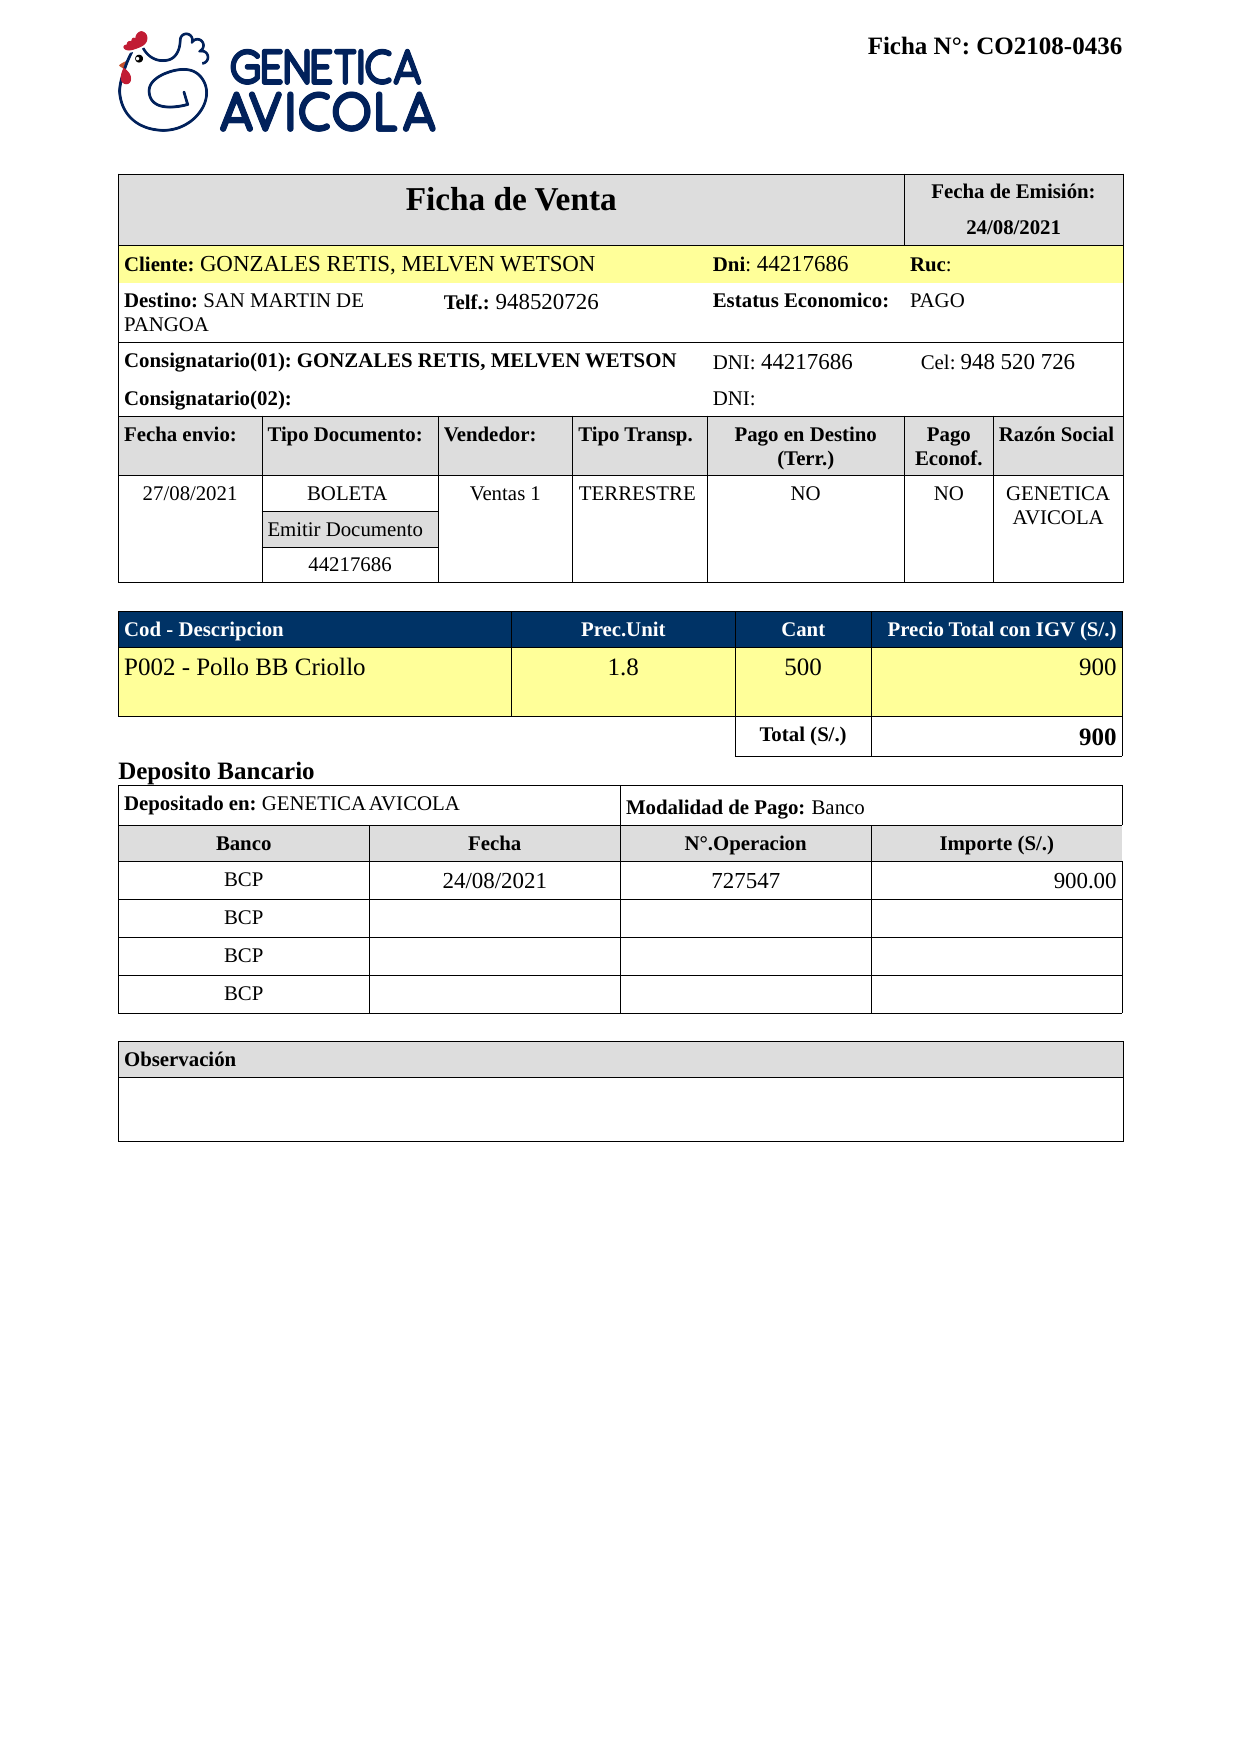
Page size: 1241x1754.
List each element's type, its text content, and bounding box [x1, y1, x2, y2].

table_cell 727547 [621, 862, 871, 899]
table_header Precio Total con IGV (S/.) [872, 612, 1122, 647]
table_cell 24/08/2021 [370, 862, 620, 899]
table_cell Tipo Transp. [573, 417, 707, 475]
table_cell Telf.: 948520726 [438, 283, 707, 342]
table_cell GENETICA AVICOLA [994, 476, 1123, 582]
table_cell Pago Econof. [905, 417, 993, 475]
table_cell Tipo Documento: [263, 417, 438, 475]
table_header Cod - Descripcion [119, 612, 511, 647]
table_cell 27/08/2021 [119, 476, 262, 582]
table_cell Cliente: GONZALES RETIS, MELVEN WETSON [119, 246, 707, 283]
table_cell Consignatario(01): GONZALES RETIS, MELVEN WETSON [119, 343, 707, 380]
table_cell [872, 900, 1122, 937]
table_cell [872, 976, 1122, 1012]
table_cell Ruc: [904, 246, 1123, 283]
table_cell [621, 938, 871, 974]
table_cell 500 [736, 648, 871, 716]
table_cell BCP [119, 938, 369, 974]
table_cell [621, 976, 871, 1012]
table_cell BCP [119, 900, 369, 937]
table_cell NO [905, 476, 993, 582]
table_cell PAGO [904, 283, 1123, 342]
table_cell TERRESTRE [573, 476, 707, 582]
table_header Cant [736, 612, 871, 647]
table_cell Fecha [370, 826, 620, 861]
table_cell [370, 900, 620, 937]
table_cell [872, 938, 1122, 974]
table_cell [370, 938, 620, 974]
table_header Observación [119, 1042, 1123, 1077]
table_cell 44217686 [263, 548, 438, 582]
table_cell Cel: 948 520 726 [915, 343, 1123, 380]
table_cell [119, 1078, 1123, 1141]
table_cell BCP [119, 976, 369, 1012]
table_cell Consignatario(02): [119, 380, 707, 416]
table_cell Emitir Documento [263, 512, 438, 547]
table_cell Dni: 44217686 [707, 246, 904, 283]
table_header Ficha de Venta [119, 175, 904, 245]
table_header Modalidad de Pago: Banco [621, 786, 1122, 825]
table_cell N°.Operacion [621, 826, 871, 861]
table_cell Banco [119, 826, 369, 861]
table_cell BOLETA [263, 476, 438, 511]
table_header Fecha de Emisión: [905, 175, 1123, 209]
table_cell 24/08/2021 [905, 209, 1123, 245]
table_cell [621, 900, 871, 937]
table_cell NO [708, 476, 904, 582]
table_cell Vendedor: [439, 417, 572, 475]
table_cell [511, 717, 735, 756]
table_cell Estatus Economico: [707, 283, 904, 342]
text Deposito Bancario [118, 756, 1122, 785]
table_cell 1.8 [512, 648, 735, 716]
table_cell BCP [119, 862, 369, 899]
table_header Depositado en: GENETICA AVICOLA [119, 786, 620, 825]
table_cell 900 [872, 648, 1122, 716]
table_cell Ventas 1 [439, 476, 572, 582]
table_cell Fecha envio: [119, 417, 262, 475]
table_cell Razón Social [994, 417, 1123, 475]
table_cell [370, 976, 620, 1012]
table_cell P002 - Pollo BB Criollo [119, 648, 511, 716]
table_cell DNI: [707, 380, 1123, 416]
table_cell Total (S/.) [736, 717, 871, 756]
table_cell Destino: SAN MARTIN DE PANGOA [119, 283, 438, 342]
table_cell Importe (S/.) [872, 826, 1122, 861]
table_cell [118, 717, 511, 756]
table_cell 900 [872, 717, 1122, 756]
table_header Prec.Unit [512, 612, 735, 647]
picture [118, 31, 436, 132]
table_cell 900.00 [872, 862, 1122, 899]
table_cell DNI: 44217686 [707, 343, 915, 380]
table_cell Pago en Destino (Terr.) [708, 417, 904, 475]
